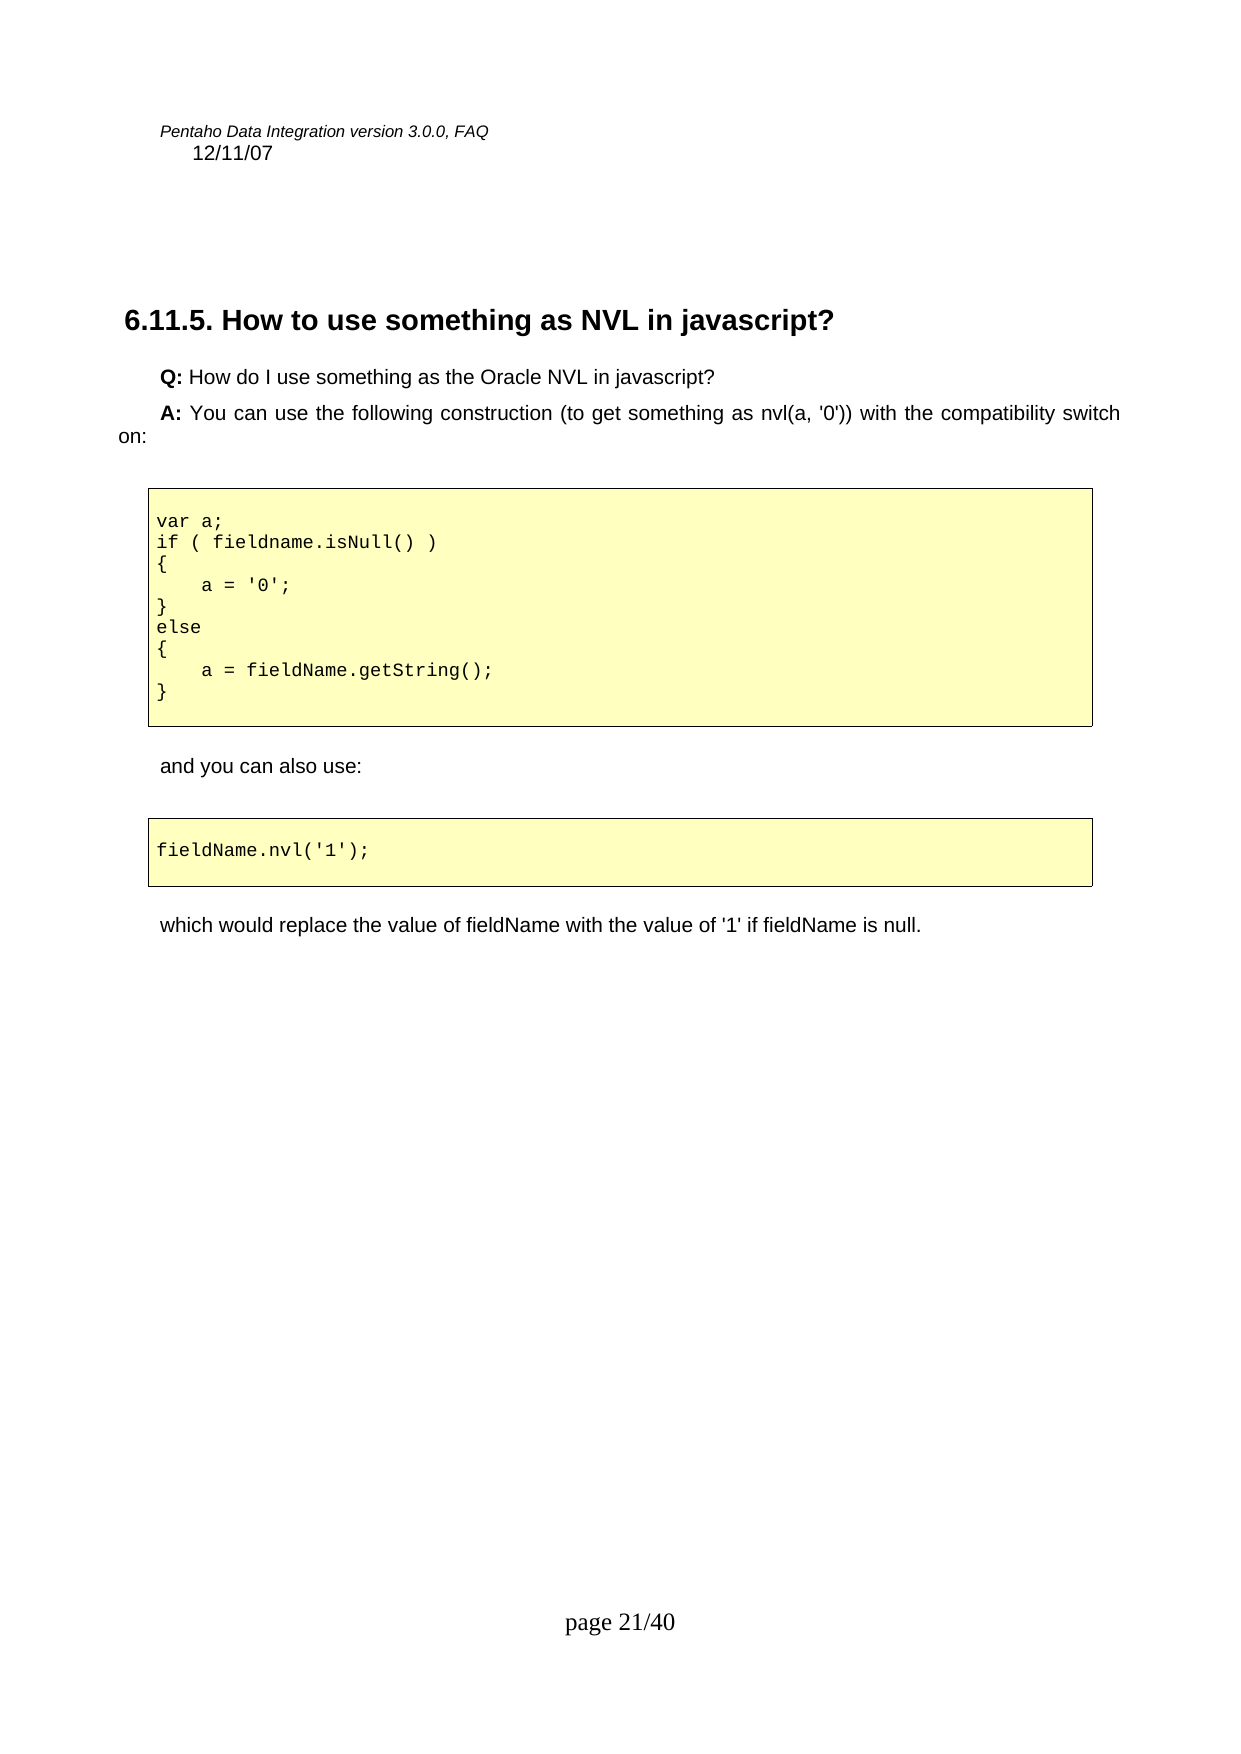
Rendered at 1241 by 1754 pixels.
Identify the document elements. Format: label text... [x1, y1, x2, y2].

subtitle How to use something as NVL in javascript? [124, 304, 1122, 336]
text Q: How do I use something as the Oracle NVL in javascript? [118, 366, 1122, 389]
text if ( fieldname.isNull() ) [149, 531, 1092, 552]
text var a; [149, 509, 1092, 531]
text A: You can use the following construction (to get something as nvl(a, '0')) with the compatibility switch on: [118, 402, 1122, 448]
text } [149, 594, 1092, 616]
text } [149, 679, 1092, 701]
text and you can also use: [118, 754, 1122, 777]
text a = fieldName.getString(); [149, 658, 1092, 679]
text which would replace the value of fieldName with the value of '1' if fieldName is null. [118, 913, 1122, 937]
text { [149, 637, 1092, 658]
text else [149, 616, 1092, 637]
text a = '0'; [149, 573, 1092, 594]
text fieldName.nvl('1'); [149, 839, 1092, 860]
text { [149, 552, 1092, 573]
